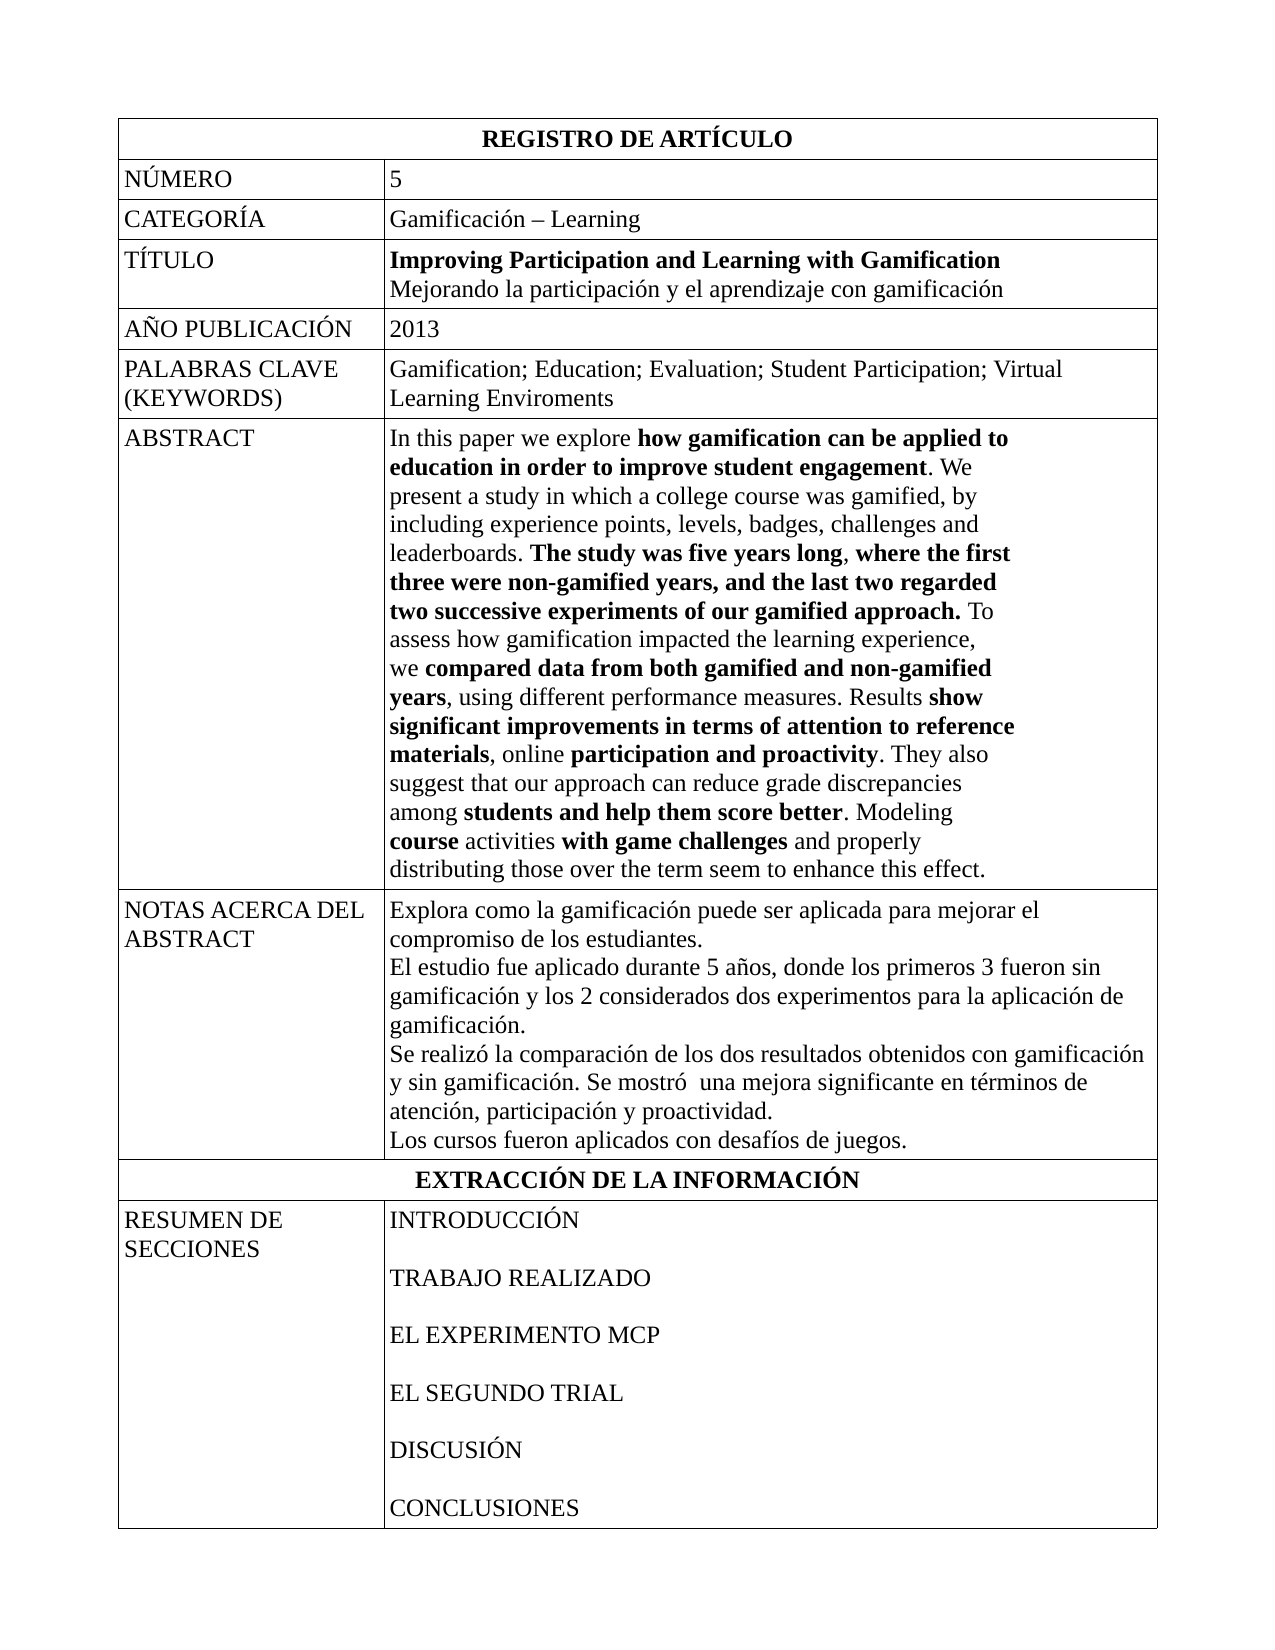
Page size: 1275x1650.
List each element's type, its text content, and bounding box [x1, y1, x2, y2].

table_cell Explora como la gamificación puede ser aplicada para mejorar el compromiso de los estudiantes. El estudio fue aplicado durante 5 años, donde los primeros 3 fueron sin gamificación y los 2 considerados dos experimentos para la aplicación de gamificación. Se realizó la comparación de los dos resultados obtenidos con gamificación y sin gamificación. Se mostró una mejora significante en términos de atención, participación y proactividad. Los cursos fueron aplicados con desafíos de juegos. [385, 890, 1157, 1159]
table_cell EXTRACCIÓN DE LA INFORMACIÓN [119, 1160, 1157, 1200]
table_cell Gamificación – Learning [385, 200, 1157, 239]
table_cell Gamification; Education; Evaluation; Student Participation; Virtual Learning Enviroments [385, 350, 1157, 417]
table_cell CATEGORÍA [119, 200, 384, 239]
table_cell In this paper we explore how gamification can be applied to education in order to improve student engagement. We present a study in which a college course was gamified, by including experience points, levels, badges, challenges and leaderboards. The study was five years long, where the first three were non-gamified years, and the last two regarded two successive experiments of our gamified approach. To assess how gamification impacted the learning experience, we compared data from both gamified and non-gamified years, using different performance measures. Results show significant improvements in terms of attention to reference materials, online participation and proactivity. They also suggest that our approach can reduce grade discrepancies among students and help them score better. Modeling course activities with game challenges and properly distributing those over the term seem to enhance this effect. [385, 419, 1157, 889]
table_cell ABSTRACT [119, 419, 384, 889]
table_cell Improving Participation and Learning with Gamification Mejorando la participación y el aprendizaje con gamificación [385, 240, 1157, 308]
table_cell RESUMEN DE SECCIONES [119, 1201, 384, 1527]
table_cell INTRODUCCIÓN TRABAJO REALIZADO EL EXPERIMENTO MCP EL SEGUNDO TRIAL DISCUSIÓN CONCLUSIONES [385, 1201, 1157, 1527]
table_cell TÍTULO [119, 240, 384, 308]
table_cell 5 [385, 160, 1157, 199]
table_cell 2013 [385, 309, 1157, 348]
table_cell NÚMERO [119, 160, 384, 199]
table_header REGISTRO DE ARTÍCULO [119, 119, 1157, 158]
table_cell NOTAS ACERCA DEL ABSTRACT [119, 890, 384, 1159]
table_cell PALABRAS CLAVE (KEYWORDS) [119, 350, 384, 417]
table_cell AÑO PUBLICACIÓN [119, 309, 384, 348]
